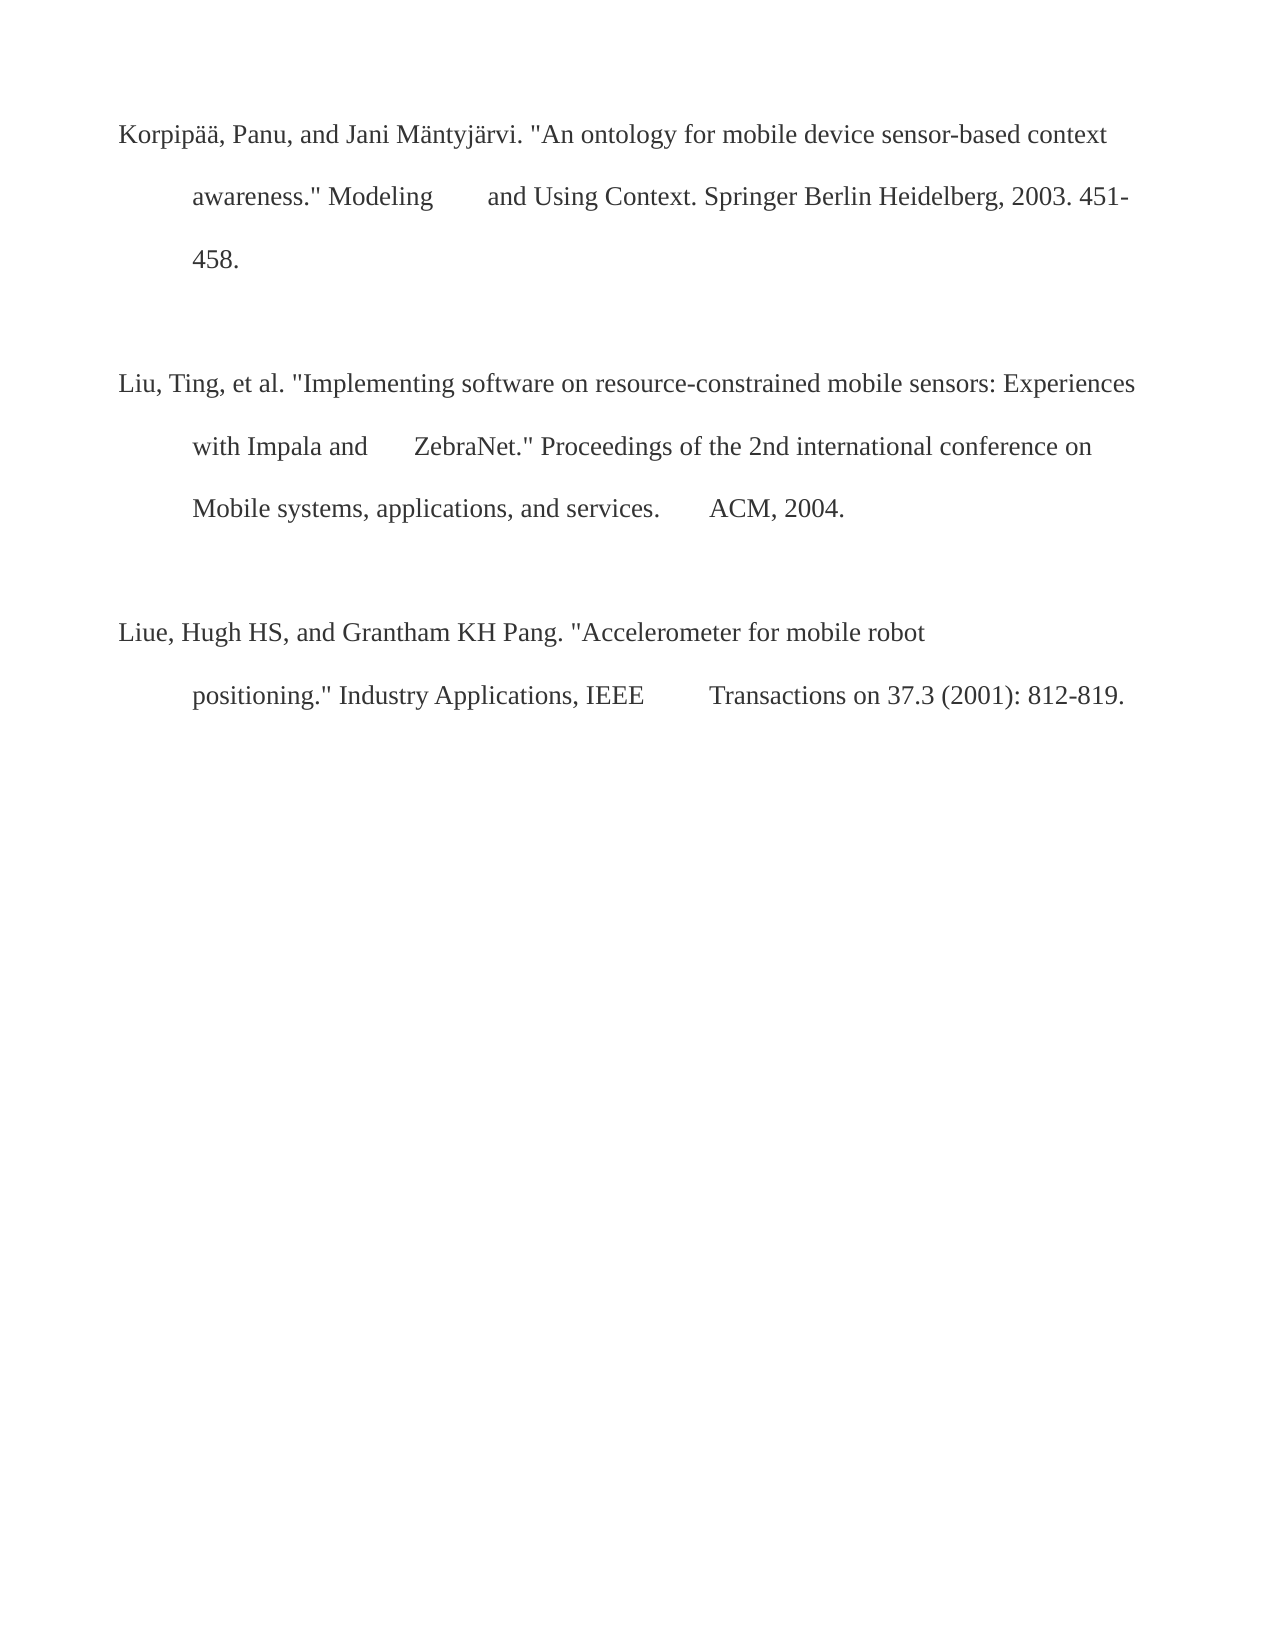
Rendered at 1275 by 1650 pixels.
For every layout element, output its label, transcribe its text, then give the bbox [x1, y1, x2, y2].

text Korpipää, Panu, and Jani Mäntyjärvi. "An ontology for mobile device sensor-based context awareness." Modeling and Using Context. Springer Berlin Heidelberg, 2003. 451- 458. [118, 118, 1157, 274]
text Liu, Ting, et al. "Implementing software on resource-constrained mobile sensors: Experiences with Impala and ZebraNet." Proceedings of the 2nd international conference on Mobile systems, applications, and services. ACM, 2004. [118, 367, 1157, 523]
text Liue, Hugh HS, and Grantham KH Pang. "Accelerometer for mobile robot positioning." Industry Applications, IEEE Transactions on 37.3 (2001): 812-819. [118, 616, 1157, 710]
